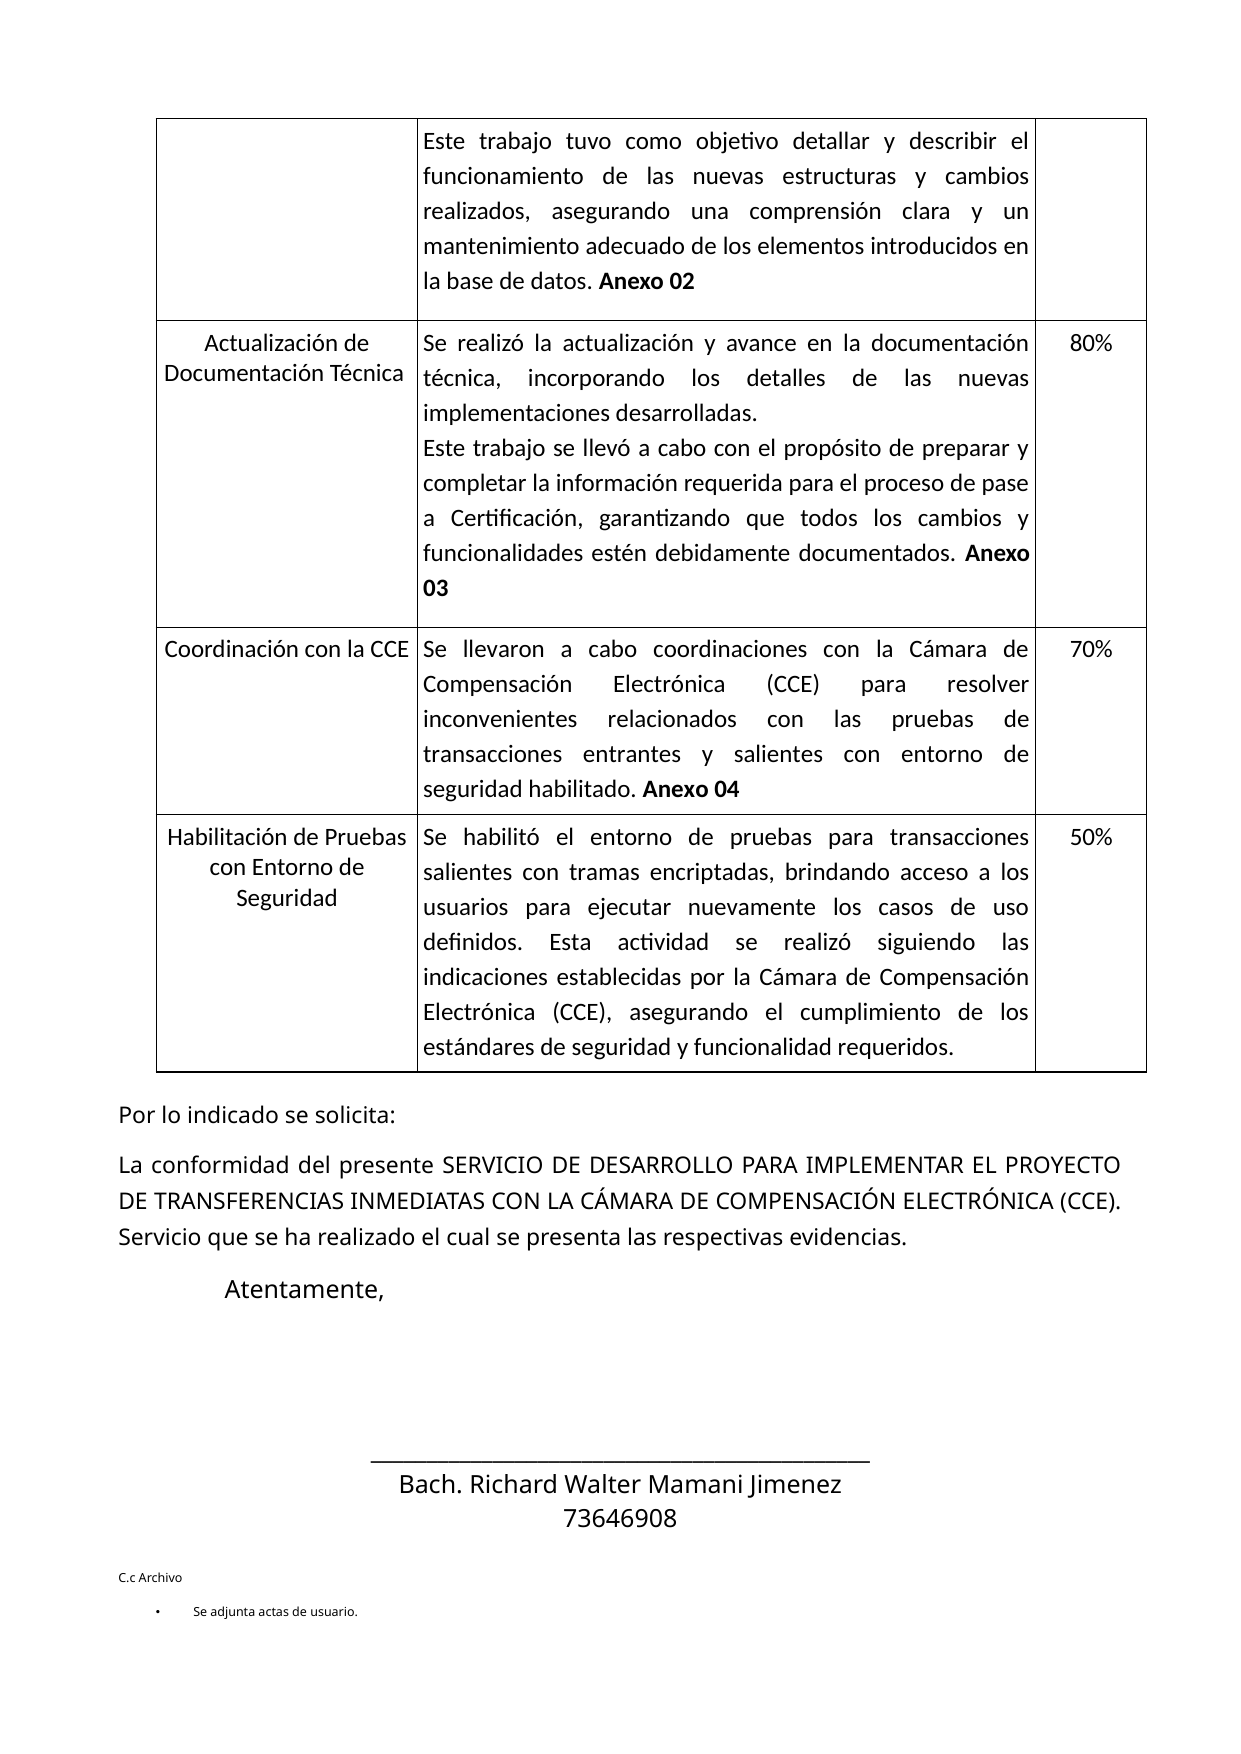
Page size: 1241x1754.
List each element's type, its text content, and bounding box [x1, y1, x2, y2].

text Por lo indicado se solicita: [118, 1099, 1122, 1130]
text 73646908 [118, 1501, 1122, 1535]
table_cell Se llevaron a cabo coordinaciones con la Cámara de Compensación Electrónica (CCE) para resolver inconvenientes relacionados con las pruebas de transacciones entrantes y salientes con entorno de seguridad habilitado. Anexo 04 [418, 628, 1035, 814]
text Bach. Richard Walter Mamani Jimenez [118, 1467, 1122, 1501]
table_cell Habilitación de Pruebas con Entorno de Seguridad [157, 815, 417, 1071]
table_cell 50% [1036, 815, 1146, 1071]
table_cell Actualización de Documentación Técnica [157, 321, 417, 627]
text La conformidad del presente SERVICIO DE DESARROLLO PARA IMPLEMENTAR EL PROYECTO DE TRANSFERENCIAS INMEDIATAS CON LA CÁMARA DE COMPENSACIÓN ELECTRÓNICA (CCE). Servicio que se ha realizado el cual se presenta las respectivas evidencias. [118, 1149, 1122, 1252]
table_cell Coordinación con la CCE [157, 628, 417, 814]
table_cell [1036, 119, 1146, 320]
table_cell 70% [1036, 628, 1146, 814]
text _____________________________________________ [118, 1433, 1122, 1467]
table_cell [157, 119, 417, 320]
table_cell 80% [1036, 321, 1146, 627]
text Atentamente, [118, 1272, 1122, 1306]
table_cell Se habilitó el entorno de pruebas para transacciones salientes con tramas encriptadas, brindando acceso a los usuarios para ejecutar nuevamente los casos de uso definidos. Esta actividad se realizó siguiendo las indicaciones establecidas por la Cámara de Compensación Electrónica (CCE), asegurando el cumplimiento de los estándares de seguridad y funcionalidad requeridos. [418, 815, 1035, 1071]
text C.c Archivo [118, 1569, 1122, 1586]
table_cell Este trabajo tuvo como objetivo detallar y describir el funcionamiento de las nuevas estructuras y cambios realizados, asegurando una comprensión clara y un mantenimiento adecuado de los elementos introducidos en la base de datos. Anexo 02 [418, 119, 1035, 320]
table_cell Se realizó la actualización y avance en la documentación técnica, incorporando los detalles de las nuevas implementaciones desarrolladas. Este trabajo se llevó a cabo con el propósito de preparar y completar la información requerida para el proceso de pase a Certificación, garantizando que todos los cambios y funcionalidades estén debidamente documentados. Anexo 03 [418, 321, 1035, 627]
list Se adjunta actas de usuario. [156, 1603, 1122, 1621]
